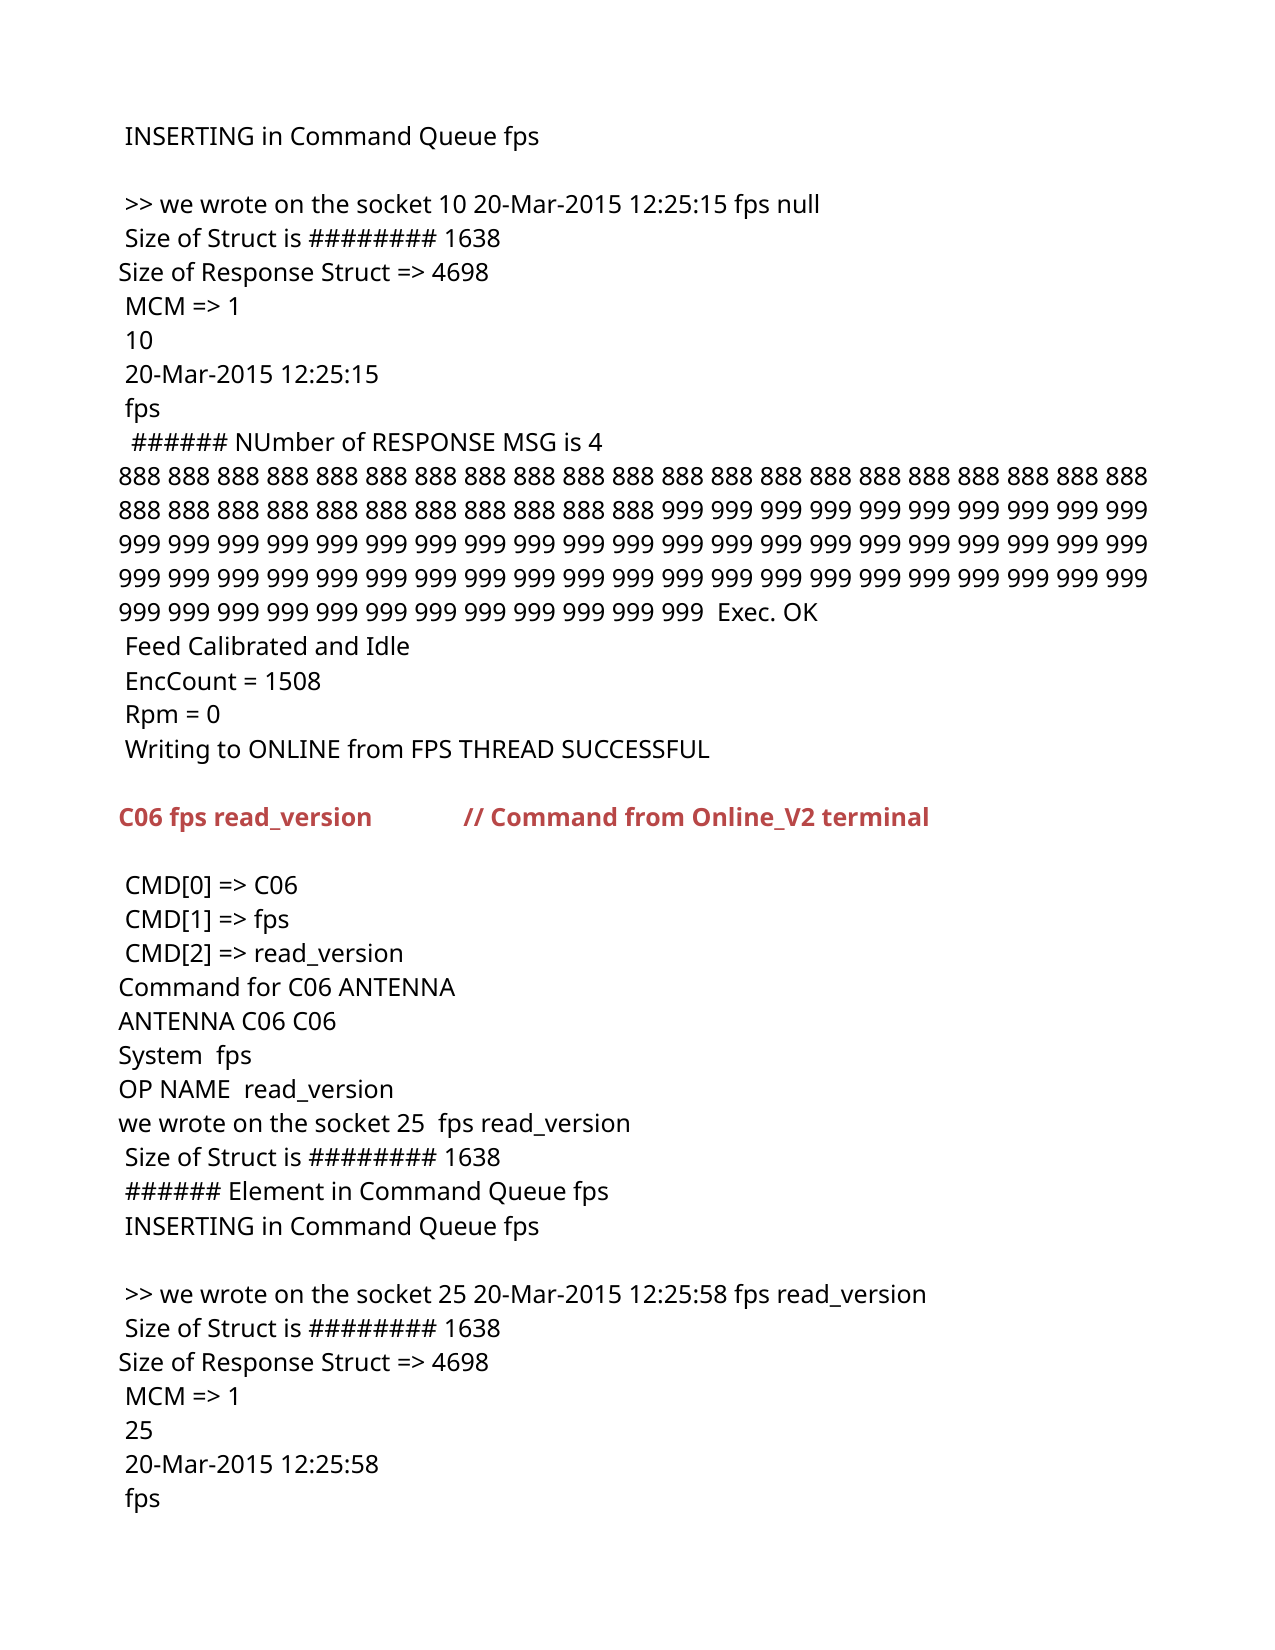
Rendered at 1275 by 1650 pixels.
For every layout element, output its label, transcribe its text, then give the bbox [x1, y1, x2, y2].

text 888 888 888 888 888 888 888 888 888 888 888 888 888 888 888 888 888 888 888 888 888 888 888 888 888 888 888 888 888 888 888 888 999 999 999 999 999 999 999 999 999 999 999 999 999 999 999 999 999 999 999 999 999 999 999 999 999 999 999 999 999 999 999 999 999 999 999 999 999 999 999 999 999 999 999 999 999 999 999 999 999 999 999 999 999 999 999 999 999 999 999 999 999 999 999 999 Exec. OK [118, 459, 1157, 629]
text ANTENNA C06 C06 [118, 1004, 1157, 1038]
text 20-Mar-2015 12:25:58 [118, 1447, 1157, 1481]
text 10 [118, 322, 1157, 357]
text EncCount = 1508 [118, 663, 1157, 697]
text Feed Calibrated and Idle [118, 629, 1157, 663]
text ###### Element in Command Queue fps [118, 1174, 1157, 1208]
text MCM => 1 [118, 1378, 1157, 1412]
text INSERTING in Command Queue fps [118, 118, 1157, 152]
text CMD[2] => read_version [118, 936, 1157, 970]
text >> we wrote on the socket 10 20-Mar-2015 12:25:15 fps null [118, 186, 1157, 220]
text >> we wrote on the socket 25 20-Mar-2015 12:25:58 fps read_version [118, 1276, 1157, 1310]
text fps [118, 1481, 1157, 1515]
text CMD[1] => fps [118, 902, 1157, 936]
text Command for C06 ANTENNA [118, 970, 1157, 1004]
text INSERTING in Command Queue fps [118, 1208, 1157, 1242]
text fps [118, 391, 1157, 425]
text 25 [118, 1412, 1157, 1447]
text Size of Struct is ######## 1638 [118, 1310, 1157, 1344]
text Writing to ONLINE from FPS THREAD SUCCESSFUL [118, 731, 1157, 765]
text CMD[0] => C06 [118, 867, 1157, 902]
text OP NAME read_version [118, 1072, 1157, 1106]
text Size of Struct is ######## 1638 [118, 220, 1157, 254]
text Rpm = 0 [118, 697, 1157, 731]
text MCM => 1 [118, 288, 1157, 322]
text Size of Response Struct => 4698 [118, 254, 1157, 288]
text Size of Struct is ######## 1638 [118, 1140, 1157, 1174]
text C06 fps read_version // Command from Online_V2 terminal [118, 799, 1157, 833]
text Size of Response Struct => 4698 [118, 1344, 1157, 1378]
text we wrote on the socket 25 fps read_version [118, 1106, 1157, 1140]
text System fps [118, 1038, 1157, 1072]
text 20-Mar-2015 12:25:15 [118, 357, 1157, 391]
text ###### NUmber of RESPONSE MSG is 4 [118, 425, 1157, 459]
